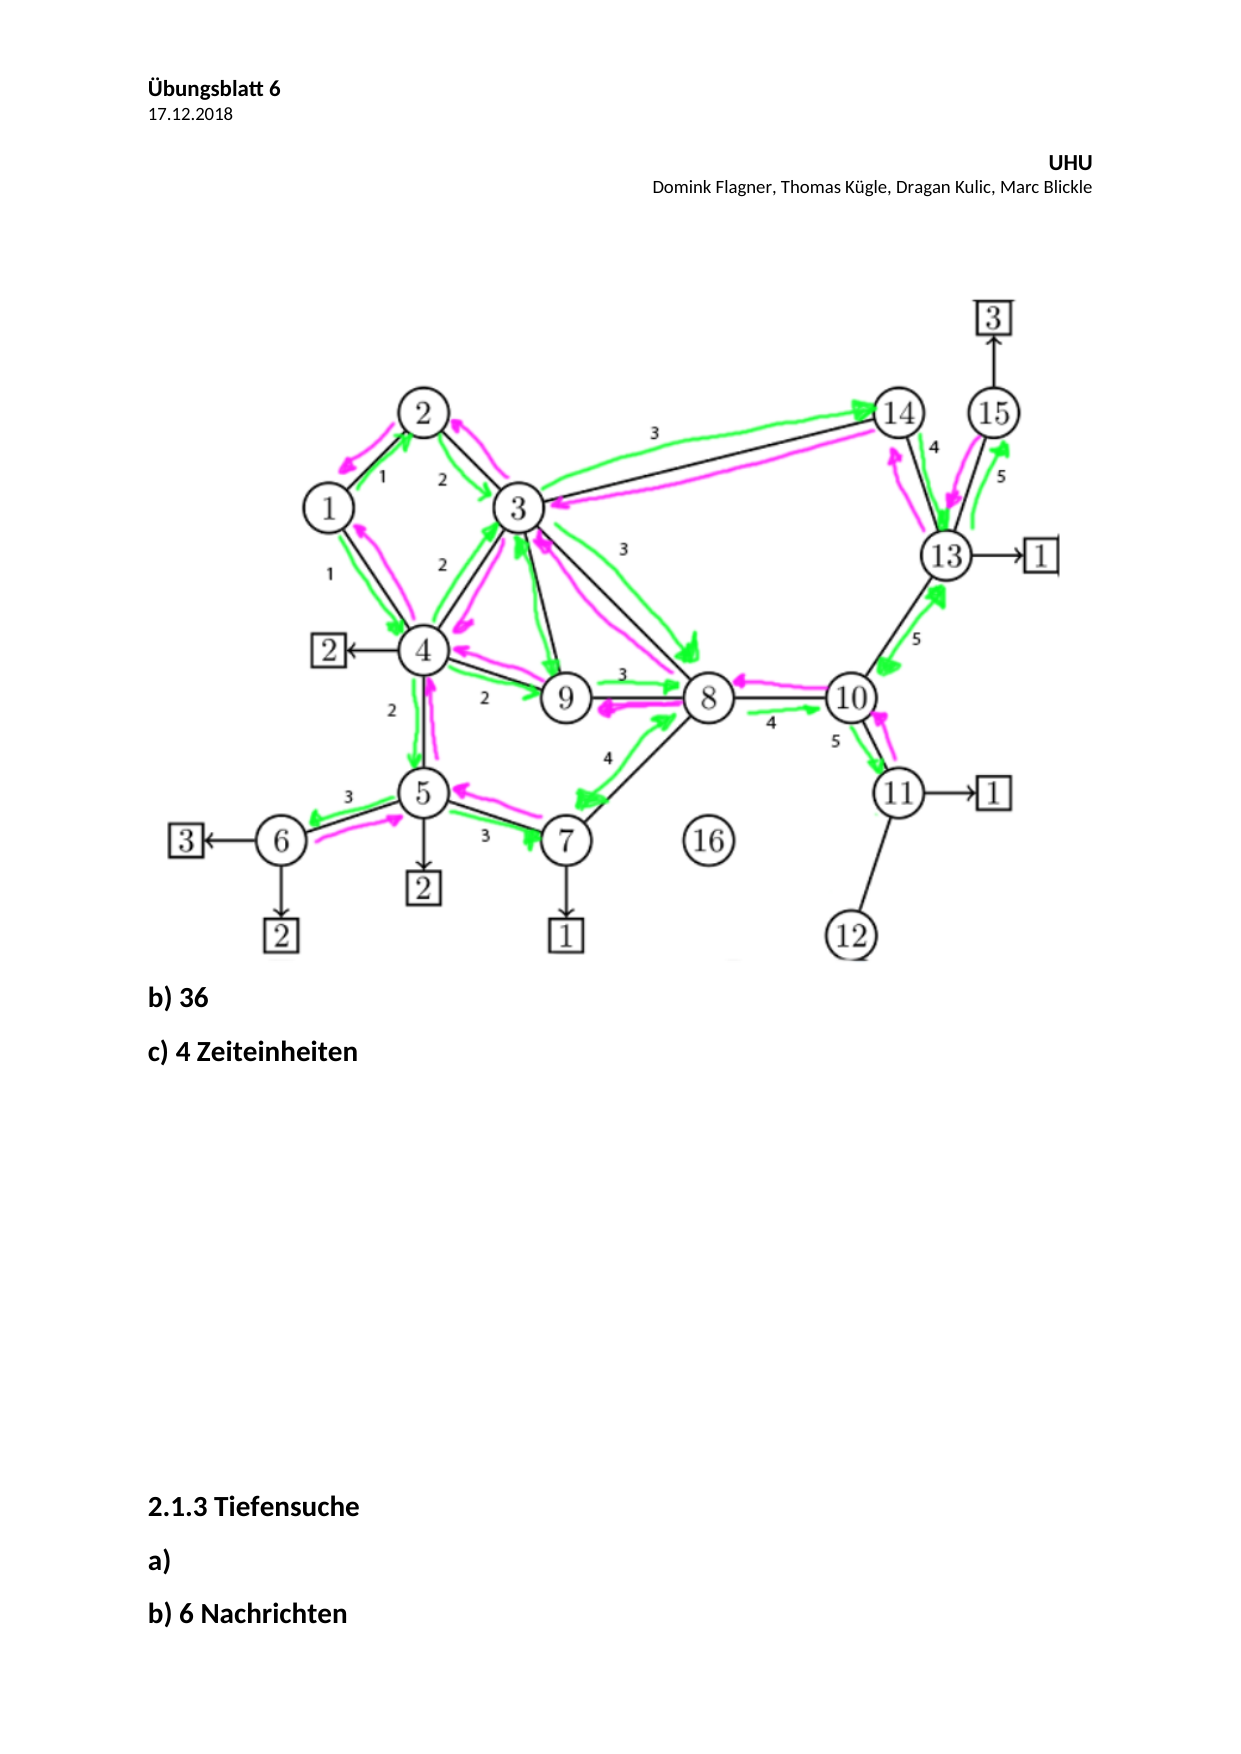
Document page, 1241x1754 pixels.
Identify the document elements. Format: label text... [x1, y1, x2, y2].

list 2.1.3 Tiefensuche [148, 1488, 1093, 1524]
list c) 4 Zeiteinheiten [148, 1033, 1093, 1068]
list a) [148, 1542, 1093, 1577]
list b) 6 Nachrichten [148, 1595, 1093, 1631]
picture [147, 282, 1093, 974]
list b) 36 [148, 974, 1093, 1015]
